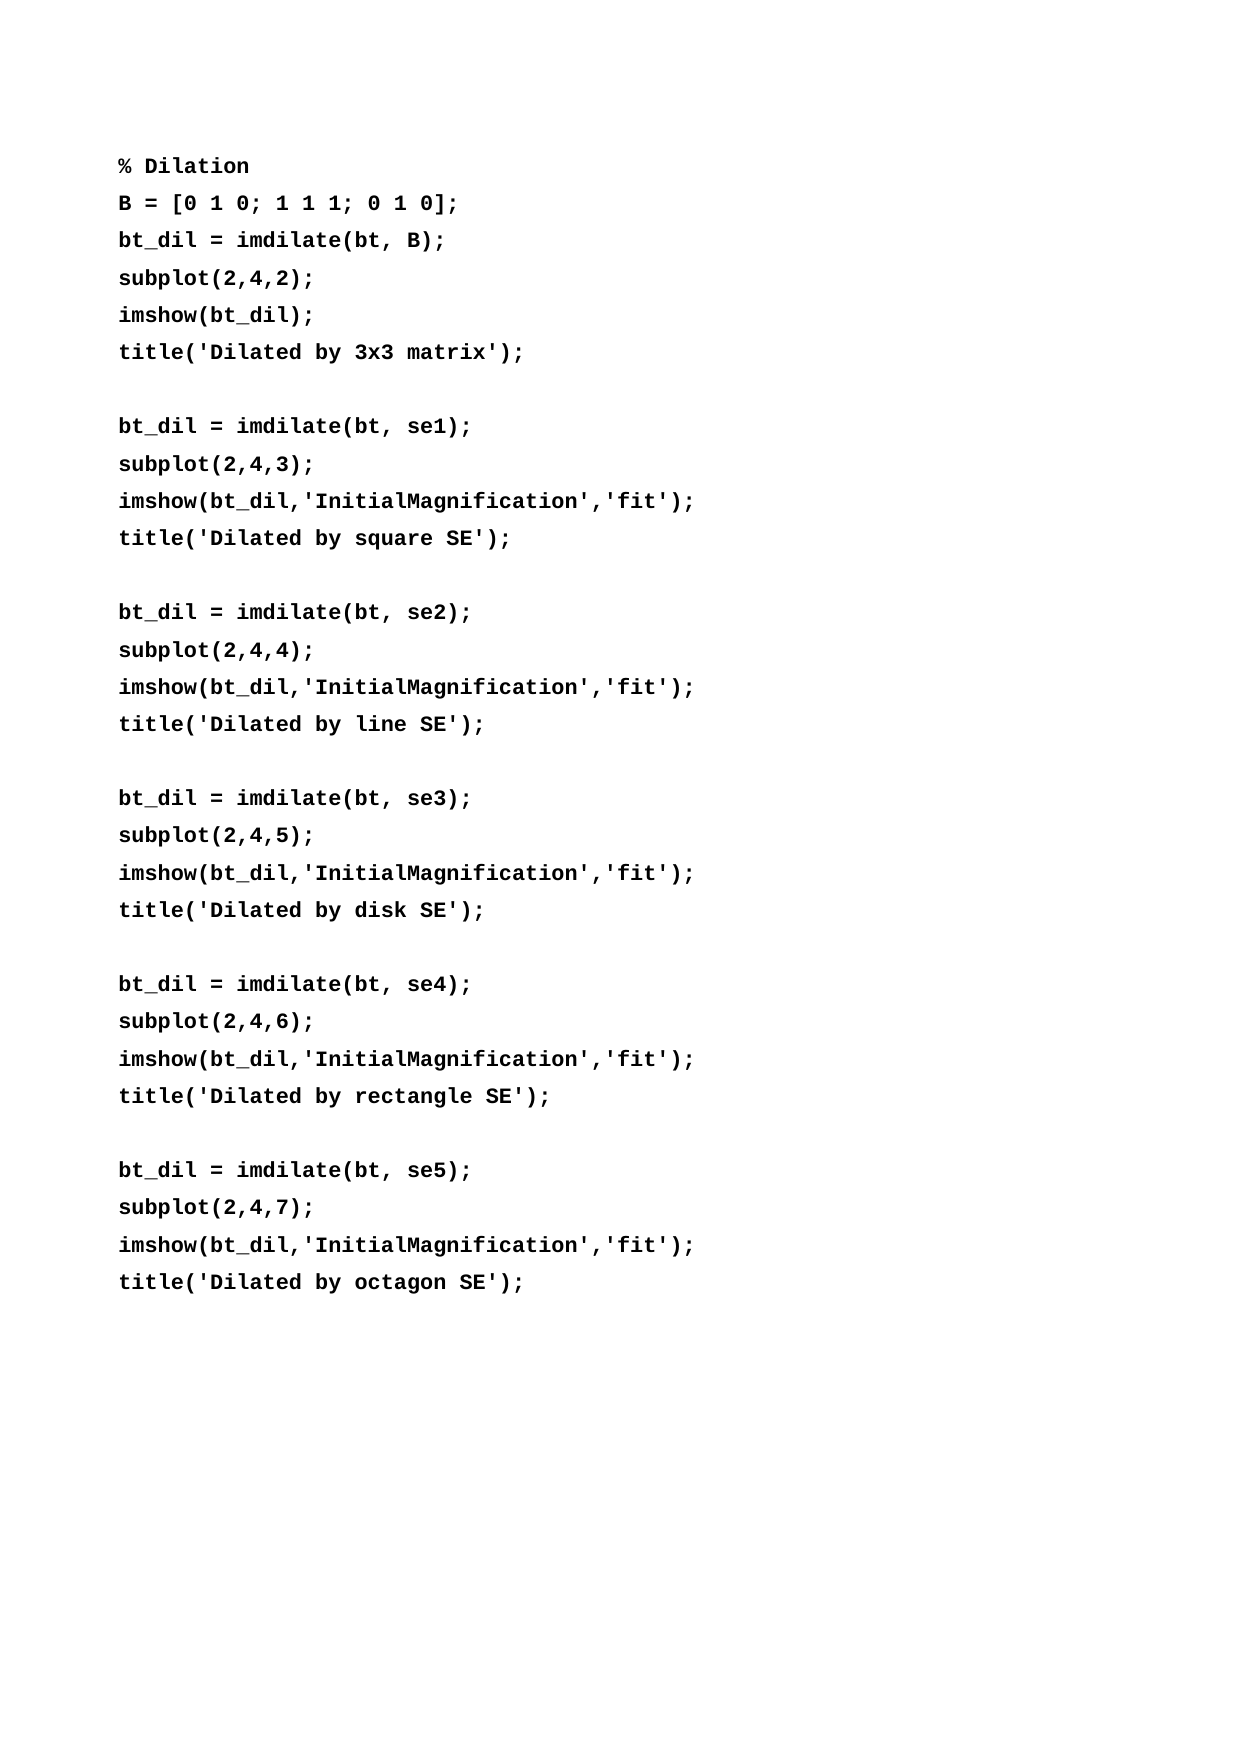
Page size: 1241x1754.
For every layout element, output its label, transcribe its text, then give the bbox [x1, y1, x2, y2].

text title('Dilated by octagon SE'); [118, 1271, 1122, 1296]
text subplot(2,4,4); [118, 639, 1122, 663]
text title('Dilated by rectangle SE'); [118, 1085, 1122, 1110]
text imshow(bt_dil,'InitialMagnification','fit'); [118, 1048, 1122, 1073]
text title('Dilated by 3x3 matrix'); [118, 341, 1122, 366]
text % Dilation [118, 155, 1122, 180]
text imshow(bt_dil,'InitialMagnification','fit'); [118, 862, 1122, 887]
text bt_dil = imdilate(bt, se4); [118, 973, 1122, 998]
text bt_dil = imdilate(bt, B); [118, 230, 1122, 254]
text title('Dilated by line SE'); [118, 713, 1122, 738]
text subplot(2,4,3); [118, 453, 1122, 478]
text subplot(2,4,2); [118, 267, 1122, 292]
text title('Dilated by disk SE'); [118, 899, 1122, 924]
text bt_dil = imdilate(bt, se2); [118, 602, 1122, 626]
text bt_dil = imdilate(bt, se3); [118, 787, 1122, 812]
text B = [0 1 0; 1 1 1; 0 1 0]; [118, 192, 1122, 217]
text subplot(2,4,7); [118, 1197, 1122, 1221]
text title('Dilated by square SE'); [118, 527, 1122, 552]
text subplot(2,4,6); [118, 1011, 1122, 1035]
text imshow(bt_dil,'InitialMagnification','fit'); [118, 1234, 1122, 1258]
text subplot(2,4,5); [118, 825, 1122, 849]
text imshow(bt_dil,'InitialMagnification','fit'); [118, 676, 1122, 701]
text bt_dil = imdilate(bt, se5); [118, 1159, 1122, 1184]
text imshow(bt_dil,'InitialMagnification','fit'); [118, 490, 1122, 515]
text imshow(bt_dil); [118, 304, 1122, 329]
text bt_dil = imdilate(bt, se1); [118, 416, 1122, 440]
